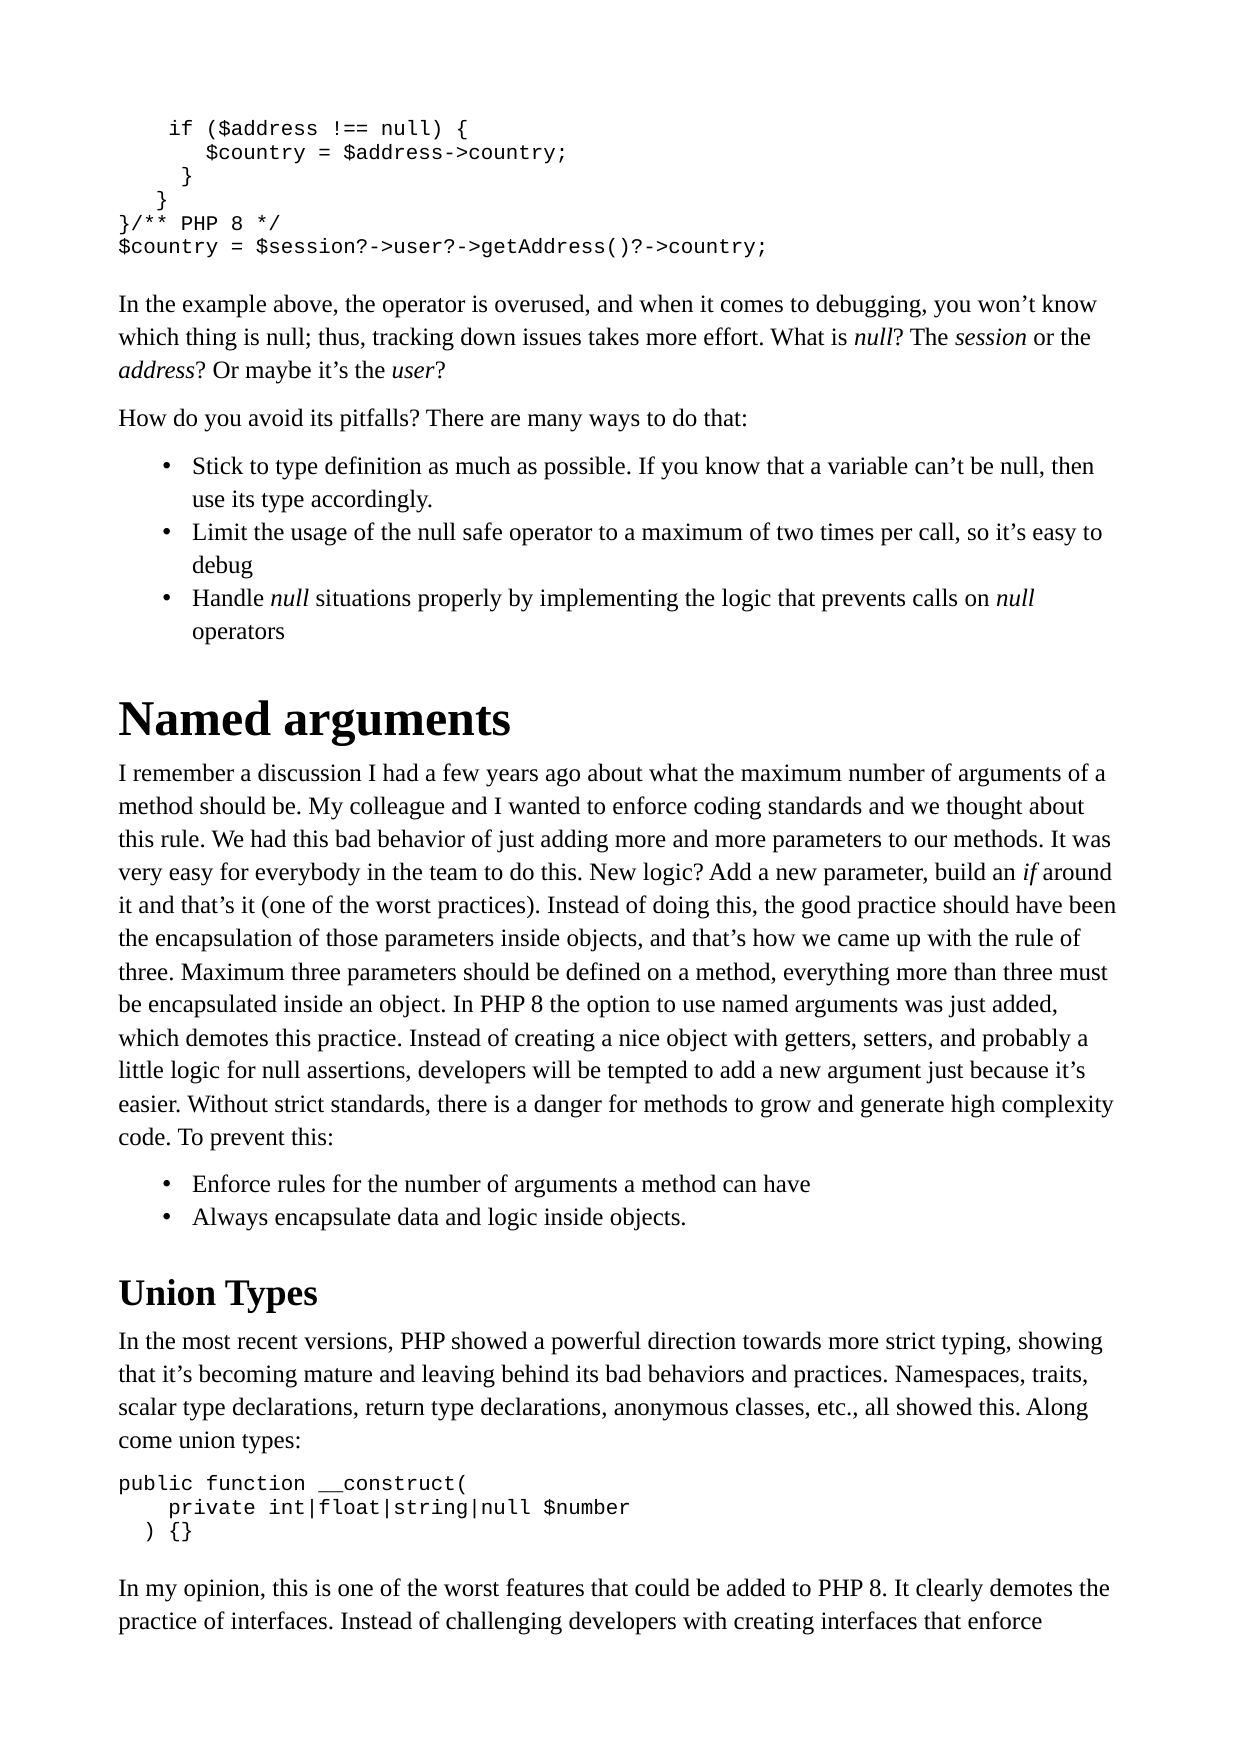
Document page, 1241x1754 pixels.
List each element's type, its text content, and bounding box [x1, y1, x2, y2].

text In the most recent versions, PHP showed a powerful direction towards more strict typing, showing that it’s becoming mature and leaving behind its bad behaviors and practices. Namespaces, traits, scalar type declarations, return type declarations, anonymous classes, etc., all showed this. Along come union types: [118, 1326, 1122, 1454]
text public function __construct( [118, 1473, 1122, 1497]
text if ($address !== null) { [118, 118, 1122, 142]
list Stick to type definition as much as possible. If you know that a variable can’t be null, then use its type accordingly. [162, 451, 1122, 512]
text }/** PHP 8 */ [118, 213, 1122, 236]
list Enforce rules for the number of arguments a method can have [162, 1169, 1122, 1198]
list Handle null situations properly by implementing the logic that prevents calls on null operators [162, 583, 1122, 644]
subtitle Union Types [118, 1271, 1122, 1314]
text How do you avoid its pitfalls? There are many ways to do that: [118, 403, 1122, 432]
text } [118, 189, 1122, 213]
text $country = $session?->user?->getAddress()?->country; [118, 236, 1122, 260]
text ) {} [118, 1520, 1122, 1544]
text } [118, 165, 1122, 189]
list Limit the usage of the null safe operator to a maximum of two times per call, so it’s easy to debug [162, 517, 1122, 578]
text I remember a discussion I had a few years ago about what the maximum number of arguments of a method should be. My colleague and I wanted to enforce coding standards and we thought about this rule. We had this bad behavior of just adding more and more parameters to our methods. It was very easy for everybody in the team to do this. New logic? Add a new parameter, build an if around it and that’s it (one of the worst practices). Instead of doing this, the good practice should have been the encapsulation of those parameters inside objects, and that’s how we came up with the rule of three. Maximum three parameters should be defined on a method, everything more than three must be encapsulated inside an object. In PHP 8 the option to use named arguments was just added, which demotes this practice. Instead of creating a nice object with getters, setters, and probably a little logic for null assertions, developers will be tempted to add a new argument just because it’s easier. Without strict standards, there is a danger for methods to grow and generate high complexity code. To prevent this: [118, 758, 1122, 1150]
subtitle Named arguments [118, 688, 1122, 746]
text In my opinion, this is one of the worst features that could be added to PHP 8. It clearly demotes the practice of interfaces. Instead of challenging developers with creating interfaces that enforce [118, 1573, 1122, 1635]
list Always encapsulate data and logic inside objects. [162, 1202, 1122, 1231]
text $country = $address->country; [118, 142, 1122, 165]
text private int|float|string|null $number [118, 1497, 1122, 1520]
text In the example above, the operator is overused, and when it comes to debugging, you won’t know which thing is null; thus, tracking down issues takes more effort. What is null? The session or the address? Or maybe it’s the user? [118, 289, 1122, 384]
